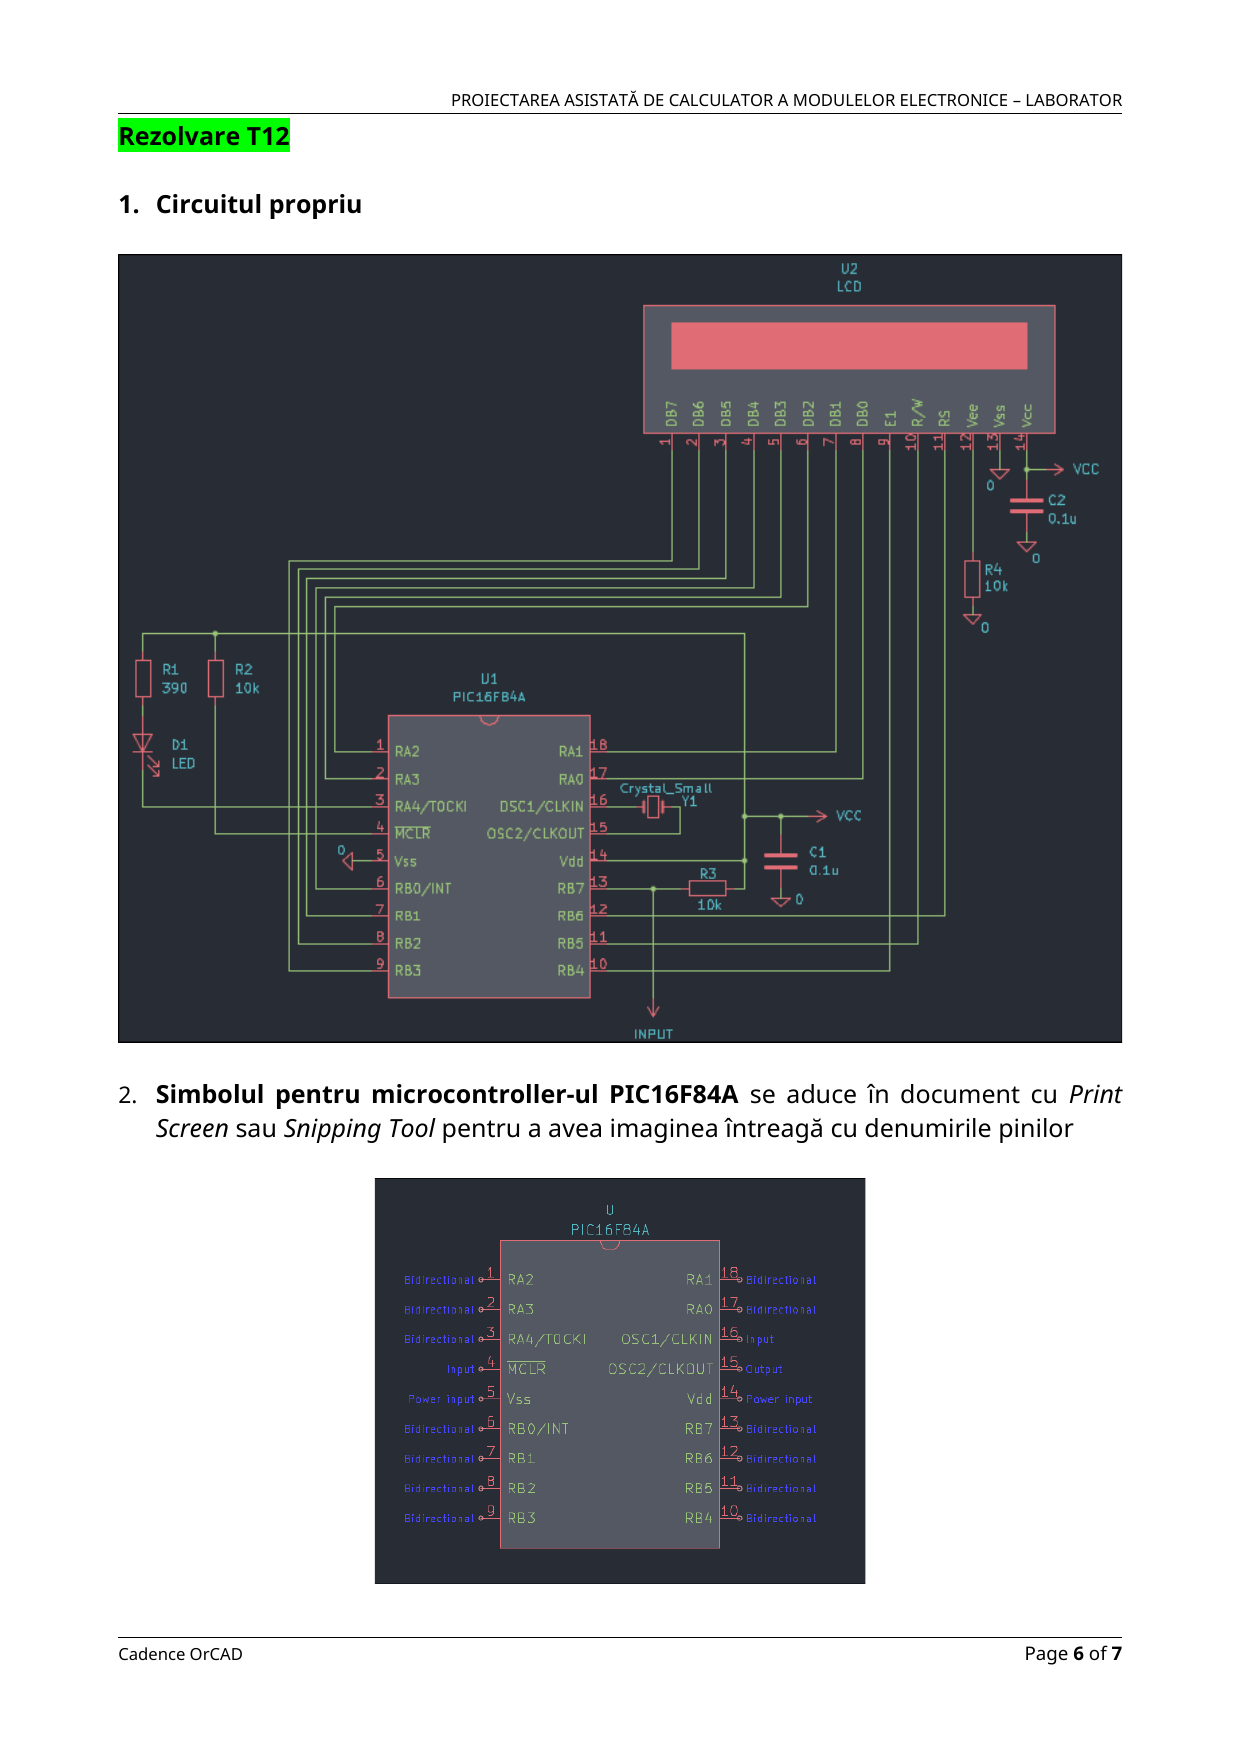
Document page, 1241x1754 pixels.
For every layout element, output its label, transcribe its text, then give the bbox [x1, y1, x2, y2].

list Circuitul propriu [118, 186, 1122, 220]
picture [118, 254, 1123, 1043]
picture [374, 1178, 866, 1584]
list Simbolul pentru microcontroller-ul PIC16F84A se aduce în document cu Print Screen sau Snipping Tool pentru a avea imaginea întreagă cu denumirile pinilor [118, 1076, 1122, 1144]
text Rezolvare T12 [118, 118, 1122, 152]
